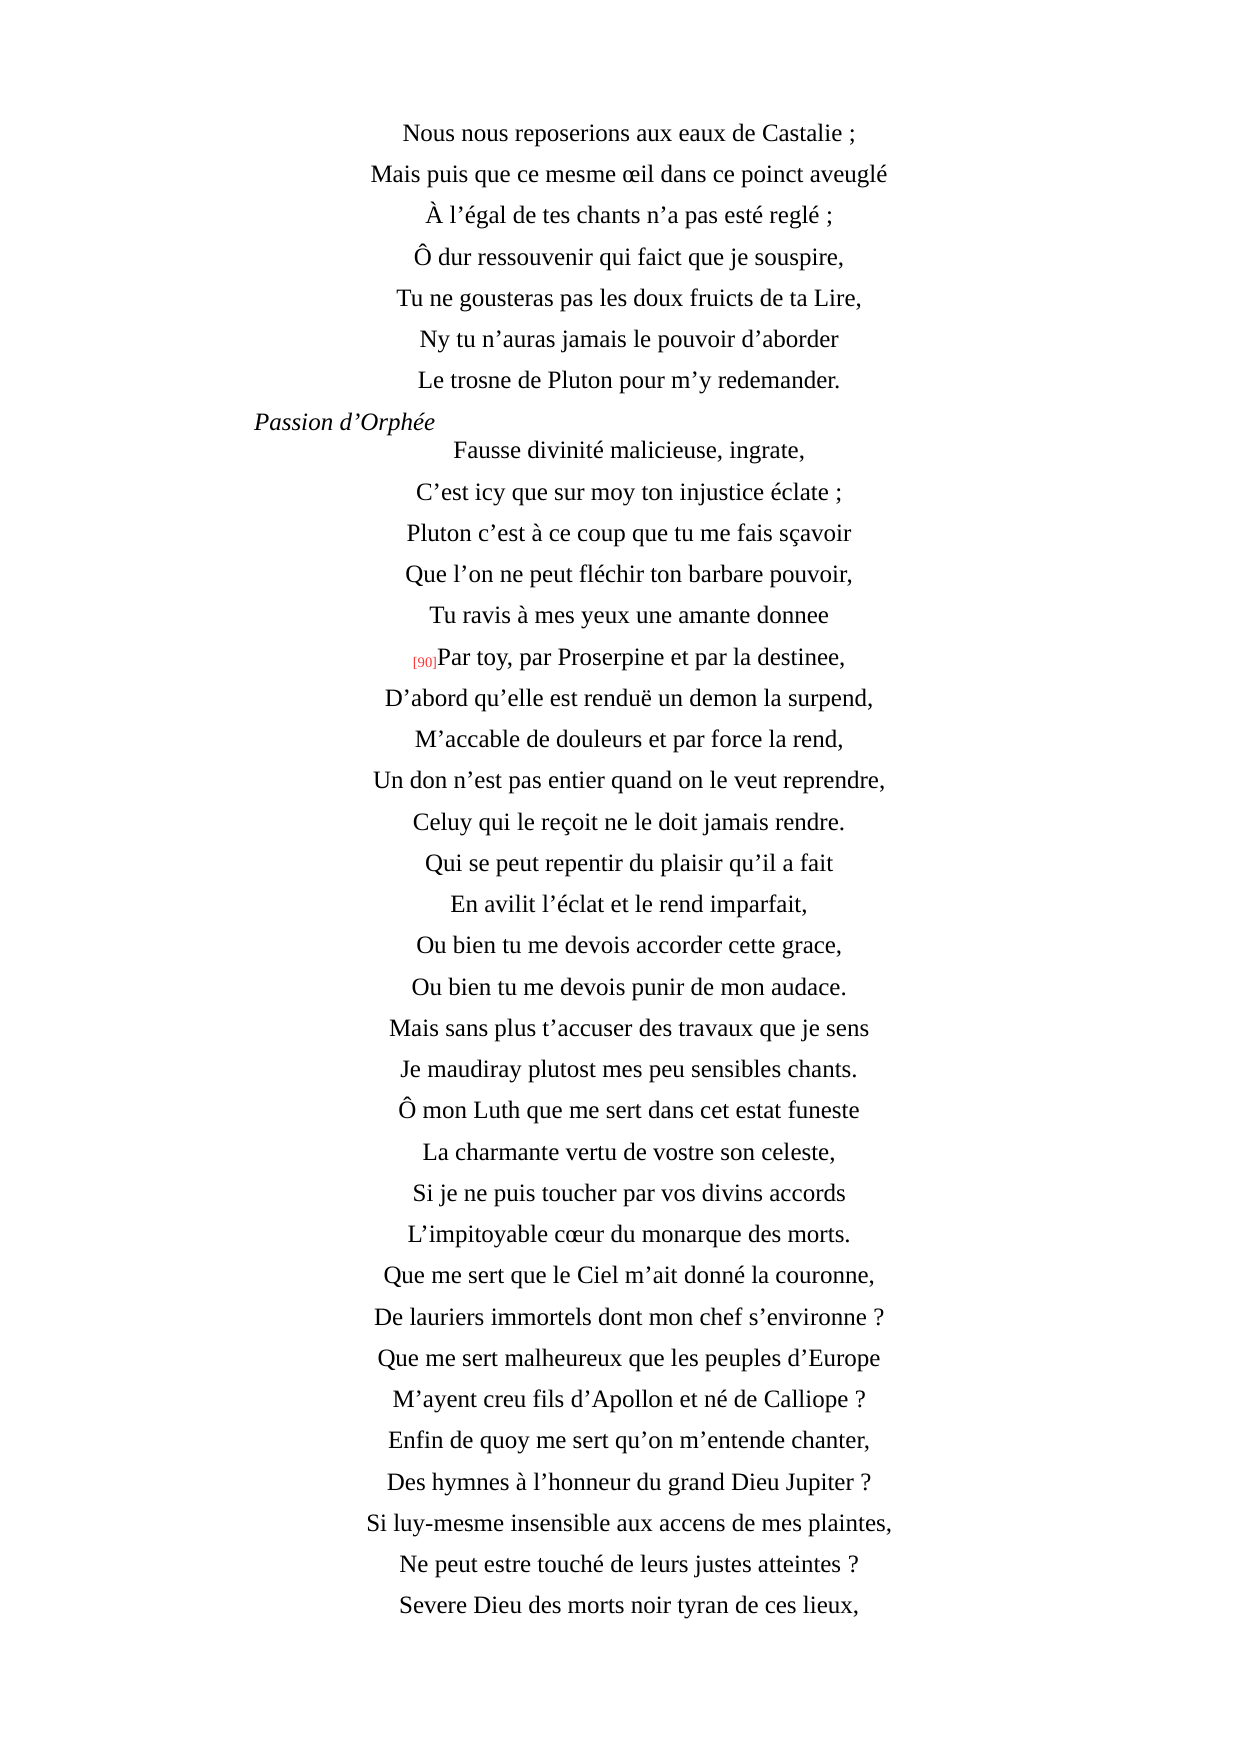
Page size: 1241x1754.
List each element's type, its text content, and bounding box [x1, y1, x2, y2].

text Que me sert malheureux que les peuples d’Europe [118, 1343, 1122, 1372]
text Tu ravis à mes yeux une amante donnee [118, 601, 1122, 629]
text Celuy qui le reçoit ne le doit jamais rendre. [118, 807, 1122, 836]
text Ou bien tu me devois accorder cette grace, [118, 931, 1122, 959]
text Mais puis que ce mesme œil dans ce poinct aveuglé [118, 159, 1122, 188]
text Si luy-mesme insensible aux accens de mes plaintes, [118, 1508, 1122, 1537]
text Passion d’Orphée [236, 407, 1004, 436]
text La charmante vertu de vostre son celeste, [118, 1137, 1122, 1166]
text Je maudiray plutost mes peu sensibles chants. [118, 1054, 1122, 1083]
text Qui se peut repentir du plaisir qu’il a fait [118, 848, 1122, 877]
text D’abord qu’elle est renduë un demon la surpend, [118, 683, 1122, 712]
text Enfin de quoy me sert qu’on m’entende chanter, [118, 1426, 1122, 1454]
text Ou bien tu me devois punir de mon audace. [118, 972, 1122, 1001]
text Severe Dieu des morts noir tyran de ces lieux, [118, 1591, 1122, 1619]
text Ô dur ressouvenir qui faict que je souspire, [118, 242, 1122, 271]
text Fausse divinité malicieuse, ingrate, [118, 436, 1122, 464]
text M’accable de douleurs et par force la rend, [118, 724, 1122, 753]
text En avilit l’éclat et le rend imparfait, [118, 889, 1122, 918]
text Nous nous reposerions aux eaux de Castalie ; [118, 118, 1122, 147]
text Un don n’est pas entier quand on le veut reprendre, [118, 766, 1122, 794]
text À l’égal de tes chants n’a pas esté reglé ; [118, 201, 1122, 229]
text De lauriers immortels dont mon chef s’environne ? [118, 1302, 1122, 1331]
text Ne peut estre touché de leurs justes atteintes ? [118, 1549, 1122, 1578]
text Pluton c’est à ce coup que tu me fais sçavoir [118, 518, 1122, 547]
text Ny tu n’auras jamais le pouvoir d’aborder [118, 324, 1122, 353]
text Le trosne de Pluton pour m’y redemander. [118, 366, 1122, 394]
text Ô mon Luth que me sert dans cet estat funeste [118, 1096, 1122, 1124]
text Si je ne puis toucher par vos divins accords [118, 1178, 1122, 1207]
text [90]Par toy, par Proserpine et par la destinee, [118, 642, 1122, 671]
text Tu ne gousteras pas les doux fruicts de ta Lire, [118, 283, 1122, 312]
text Des hymnes à l’honneur du grand Dieu Jupiter ? [118, 1467, 1122, 1496]
text Que l’on ne peut fléchir ton barbare pouvoir, [118, 559, 1122, 588]
text L’impitoyable cœur du monarque des morts. [118, 1219, 1122, 1248]
text M’ayent creu fils d’Apollon et né de Calliope ? [118, 1384, 1122, 1413]
text Mais sans plus t’accuser des travaux que je sens [118, 1013, 1122, 1042]
text C’est icy que sur moy ton injustice éclate ; [118, 477, 1122, 506]
text Que me sert que le Ciel m’ait donné la couronne, [118, 1261, 1122, 1289]
